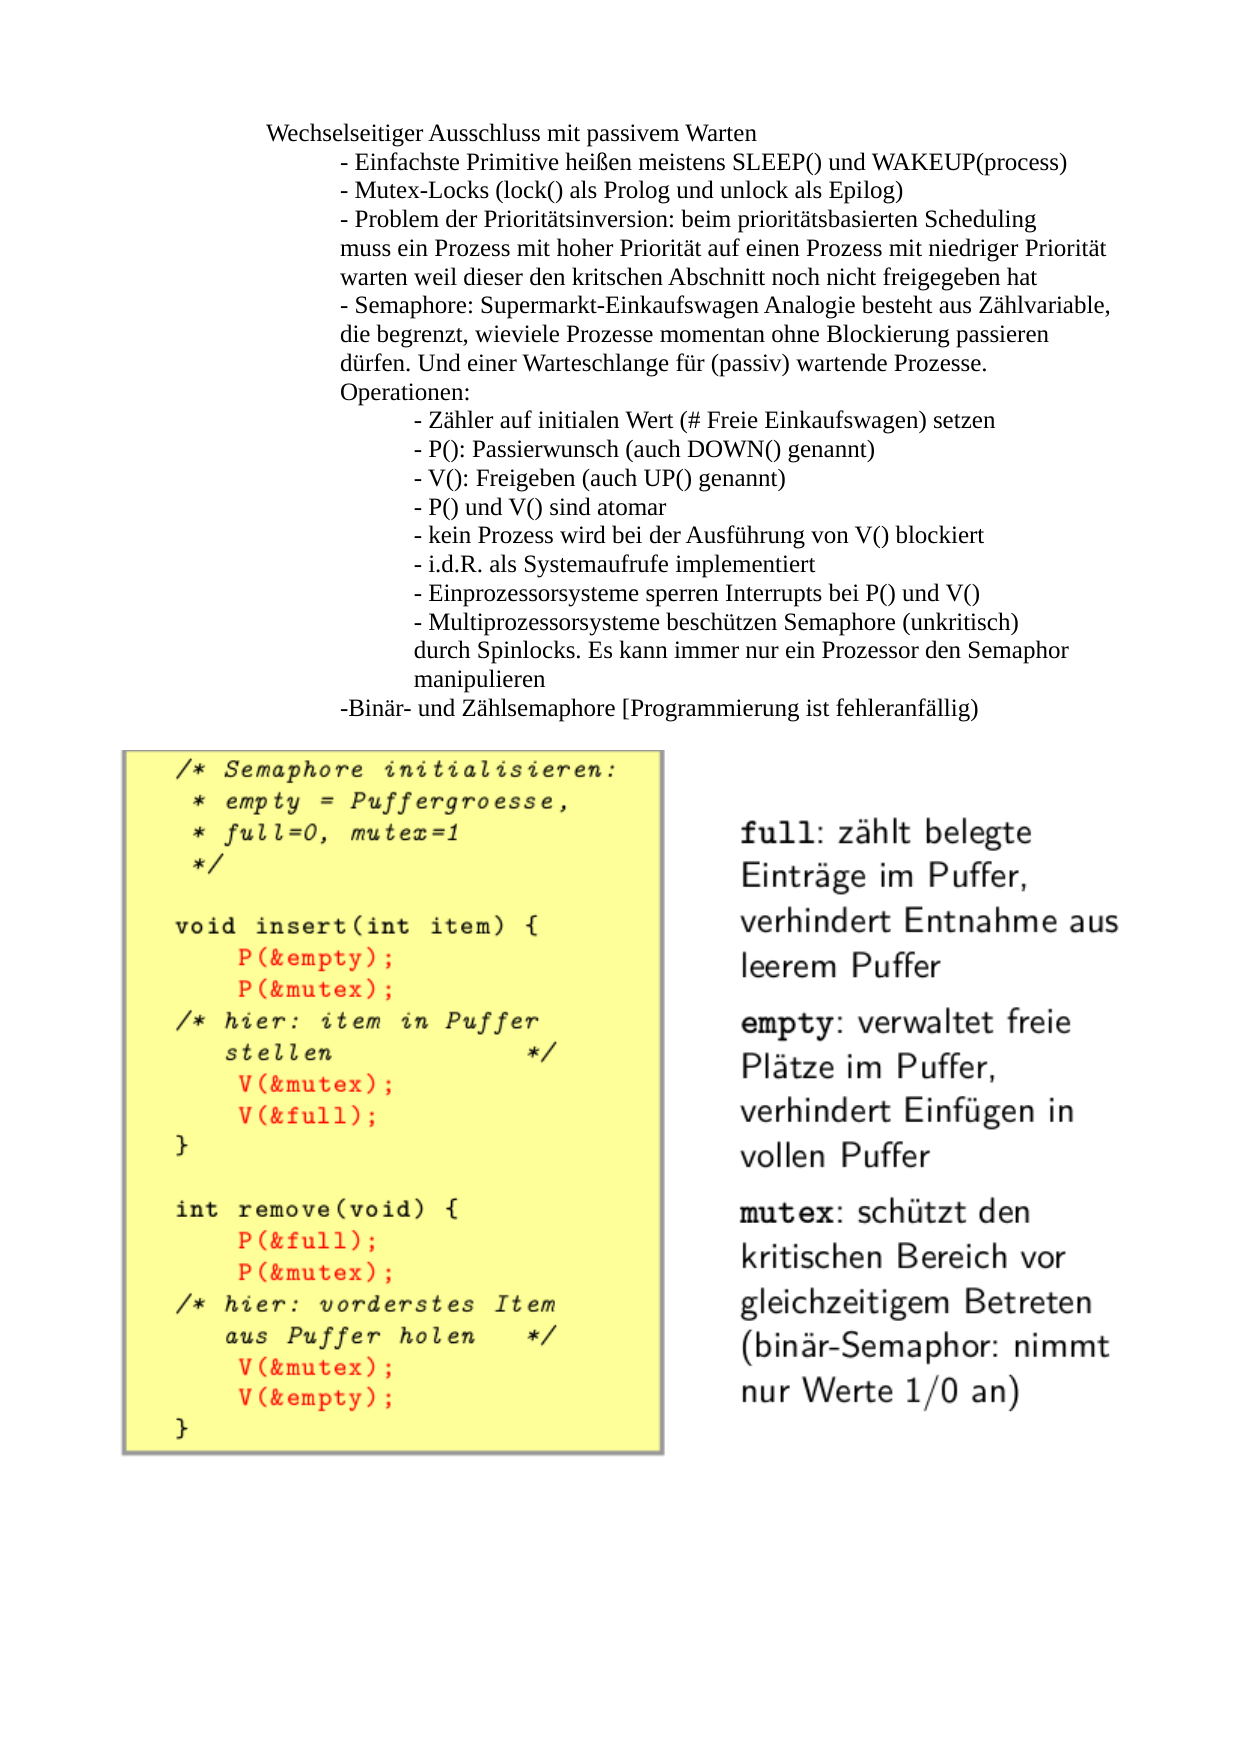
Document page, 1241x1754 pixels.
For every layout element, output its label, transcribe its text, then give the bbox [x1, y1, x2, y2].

text - Einprozessorsysteme sperren Interrupts bei P() und V() [118, 578, 1122, 607]
text - V(): Freigeben (auch UP() genannt) [118, 463, 1122, 492]
text - Zähler auf initialen Wert (# Freie Einkaufswagen) setzen [118, 406, 1122, 434]
text muss ein Prozess mit hoher Priorität auf einen Prozess mit niedriger Priorität warten weil dieser den kritschen Abschnitt noch nicht freigegeben hat [118, 233, 1122, 291]
text - P(): Passierwunsch (auch DOWN() genannt) [118, 434, 1122, 463]
text - i.d.R. als Systemaufrufe implementiert [118, 549, 1122, 578]
text Operationen: [118, 377, 1122, 406]
text - kein Prozess wird bei der Ausführung von V() blockiert [118, 521, 1122, 549]
text - Semaphore: Supermarkt-Einkaufswagen Analogie besteht aus Zählvariable, die begrenzt, wieviele Prozesse momentan ohne Blockierung passieren dürfen. Und einer Warteschlange für (passiv) wartende Prozesse. [118, 291, 1122, 377]
text - Multiprozessorsysteme beschützen Semaphore (unkritisch) durch Spinlocks. Es kann immer nur ein Prozessor den Semaphor manipulieren [118, 607, 1122, 693]
text - Einfachste Primitive heißen meistens SLEEP() und WAKEUP(process) [118, 147, 1122, 176]
text -Binär- und Zählsemaphore [Programmierung ist fehleranfällig) [118, 693, 1122, 722]
picture [118, 750, 1123, 1458]
text - P() und V() sind atomar [118, 492, 1122, 521]
text Wechselseitiger Ausschluss mit passivem Warten [118, 118, 1122, 147]
text - Mutex-Locks (lock() als Prolog und unlock als Epilog) [118, 176, 1122, 204]
text - Problem der Prioritätsinversion: beim prioritätsbasierten Scheduling [118, 204, 1122, 233]
